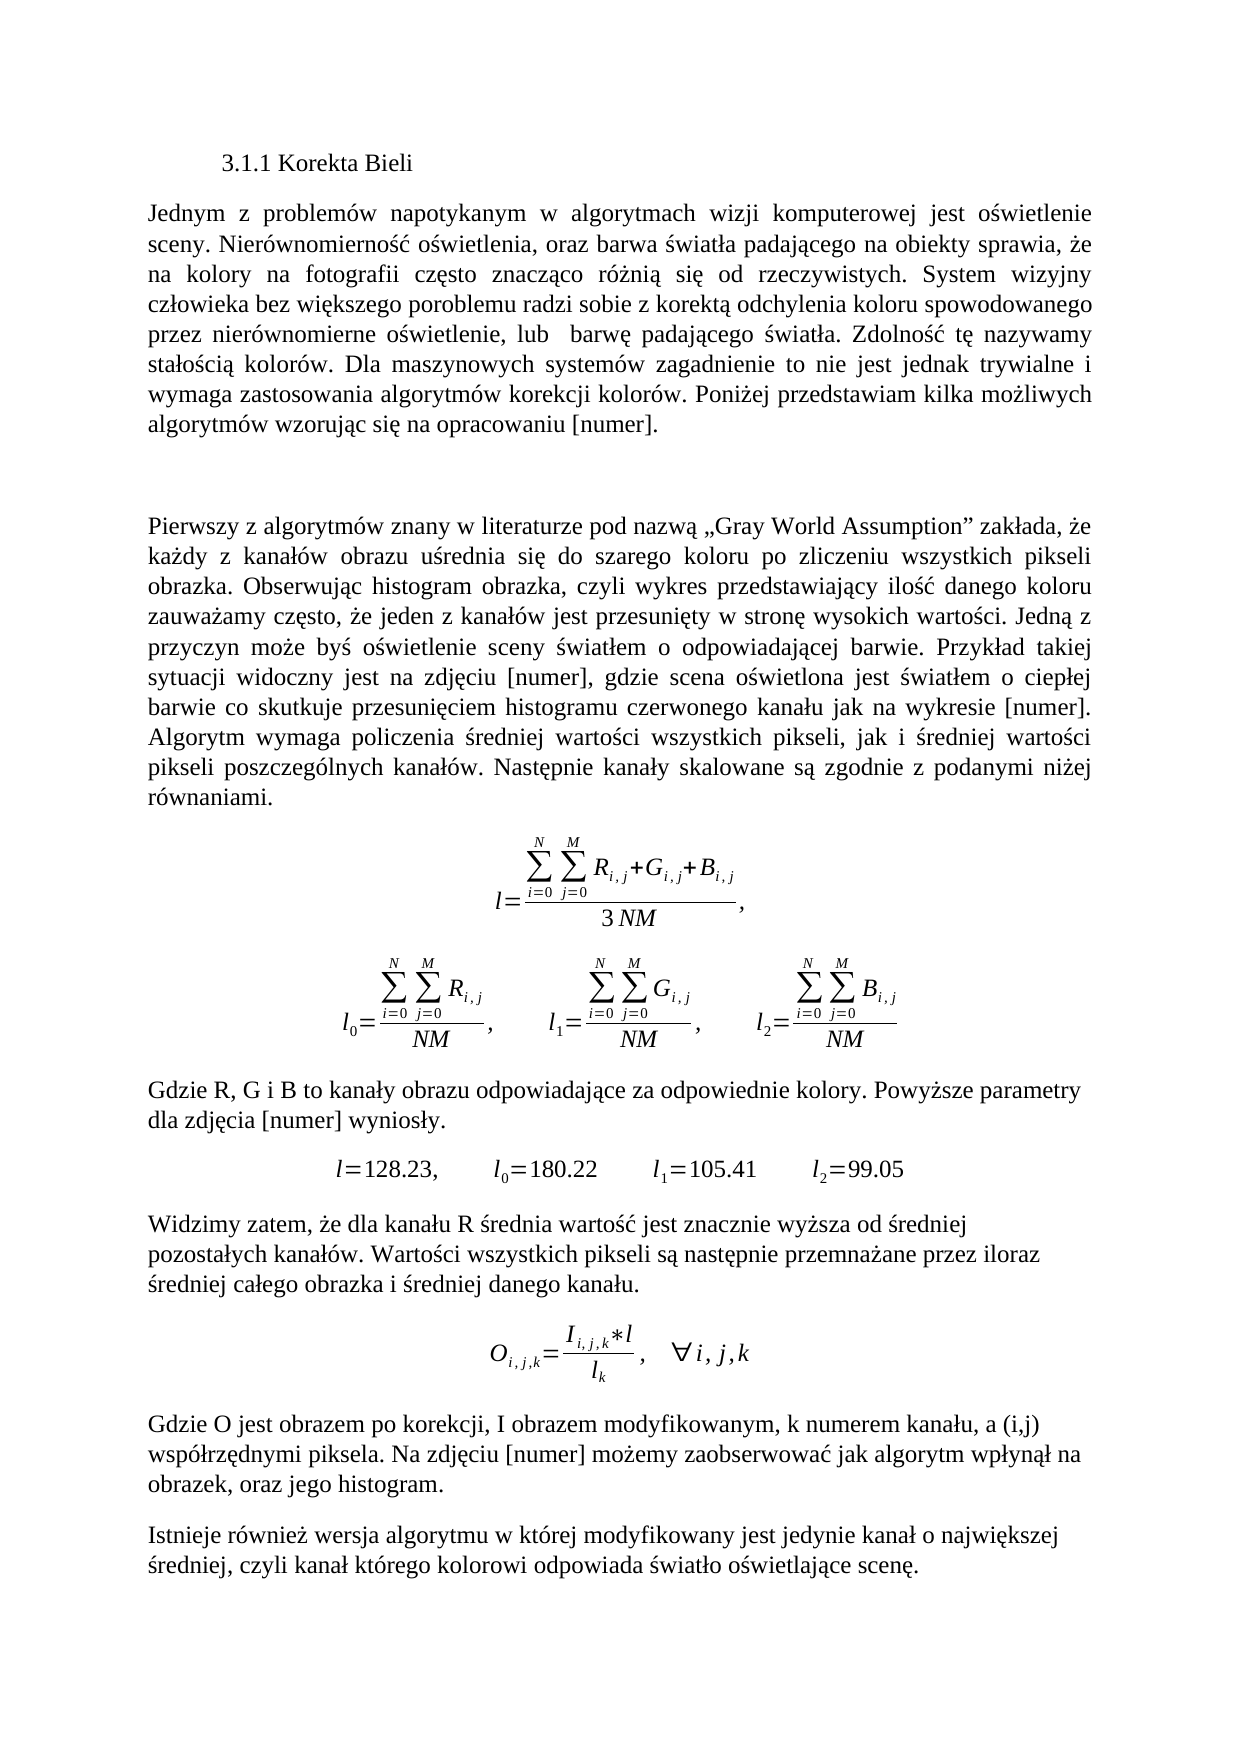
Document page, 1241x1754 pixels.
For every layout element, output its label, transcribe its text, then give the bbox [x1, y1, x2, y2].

text 3.1.1 Korekta Bieli [148, 148, 1093, 176]
text Gdzie R, G i B to kanały obrazu odpowiadające za odpowiednie kolory. Powyższe parametry dla zdjęcia [numer] wyniosły. [148, 1075, 1093, 1133]
text Istnieje również wersja algorytmu w której modyfikowany jest jedynie kanał o największej średniej, czyli kanał którego kolorowi odpowiada światło oświetlające scenę. [148, 1520, 1093, 1579]
text Jednym z problemów napotykanym w algorytmach wizji komputerowej jest oświetlenie sceny. Nierównomierność oświetlenia, oraz barwa światła padającego na obiekty sprawia, że na kolory na fotografii często znacząco różnią się od rzeczywistych. System wizyjny człowieka bez większego poroblemu radzi sobie z korektą odchylenia koloru spowodowanego przez nierównomierne oświetlenie, lub barwę padającego światła. Zdolność tę nazywamy stałością kolorów. Dla maszynowych systemów zagadnienie to nie jest jednak trywialne i wymaga zastosowania algorytmów korekcji kolorów. Poniżej przedstawiam kilka możliwych algorytmów wzorując się na opracowaniu [numer]. [148, 198, 1093, 438]
text Pierwszy z algorytmów znany w literaturze pod nazwą „Gray World Assumption” zakłada, że każdy z kanałów obrazu uśrednia się do szarego koloru po zliczeniu wszystkich pikseli obrazka. Obserwując histogram obrazka, czyli wykres przedstawiający ilość danego koloru zauważamy często, że jeden z kanałów jest przesunięty w stronę wysokich wartości. Jedną z przyczyn może byś oświetlenie sceny światłem o odpowiadającej barwie. Przykład takiej sytuacji widoczny jest na zdjęciu [numer], gdzie scena oświetlona jest światłem o ciepłej barwie co skutkuje przesunięciem histogramu czerwonego kanału jak na wykresie [numer]. Algorytm wymaga policzenia średniej wartości wszystkich pikseli, jak i średniej wartości pikseli poszczególnych kanałów. Następnie kanały skalowane są zgodnie z podanymi niżej równaniami. [148, 511, 1093, 811]
text Widzimy zatem, że dla kanału R średnia wartość jest znacznie wyższa od średniej pozostałych kanałów. Wartości wszystkich pikseli są następnie przemnażane przez iloraz średniej całego obrazka i średniej danego kanału. [148, 1209, 1093, 1298]
text Gdzie O jest obrazem po korekcji, I obrazem modyfikowanym, k numerem kanału, a (i,j) współrzędnymi piksela. Na zdjęciu [numer] możemy zaobserwować jak algorytm wpłynął na obrazek, oraz jego histogram. [148, 1409, 1093, 1498]
